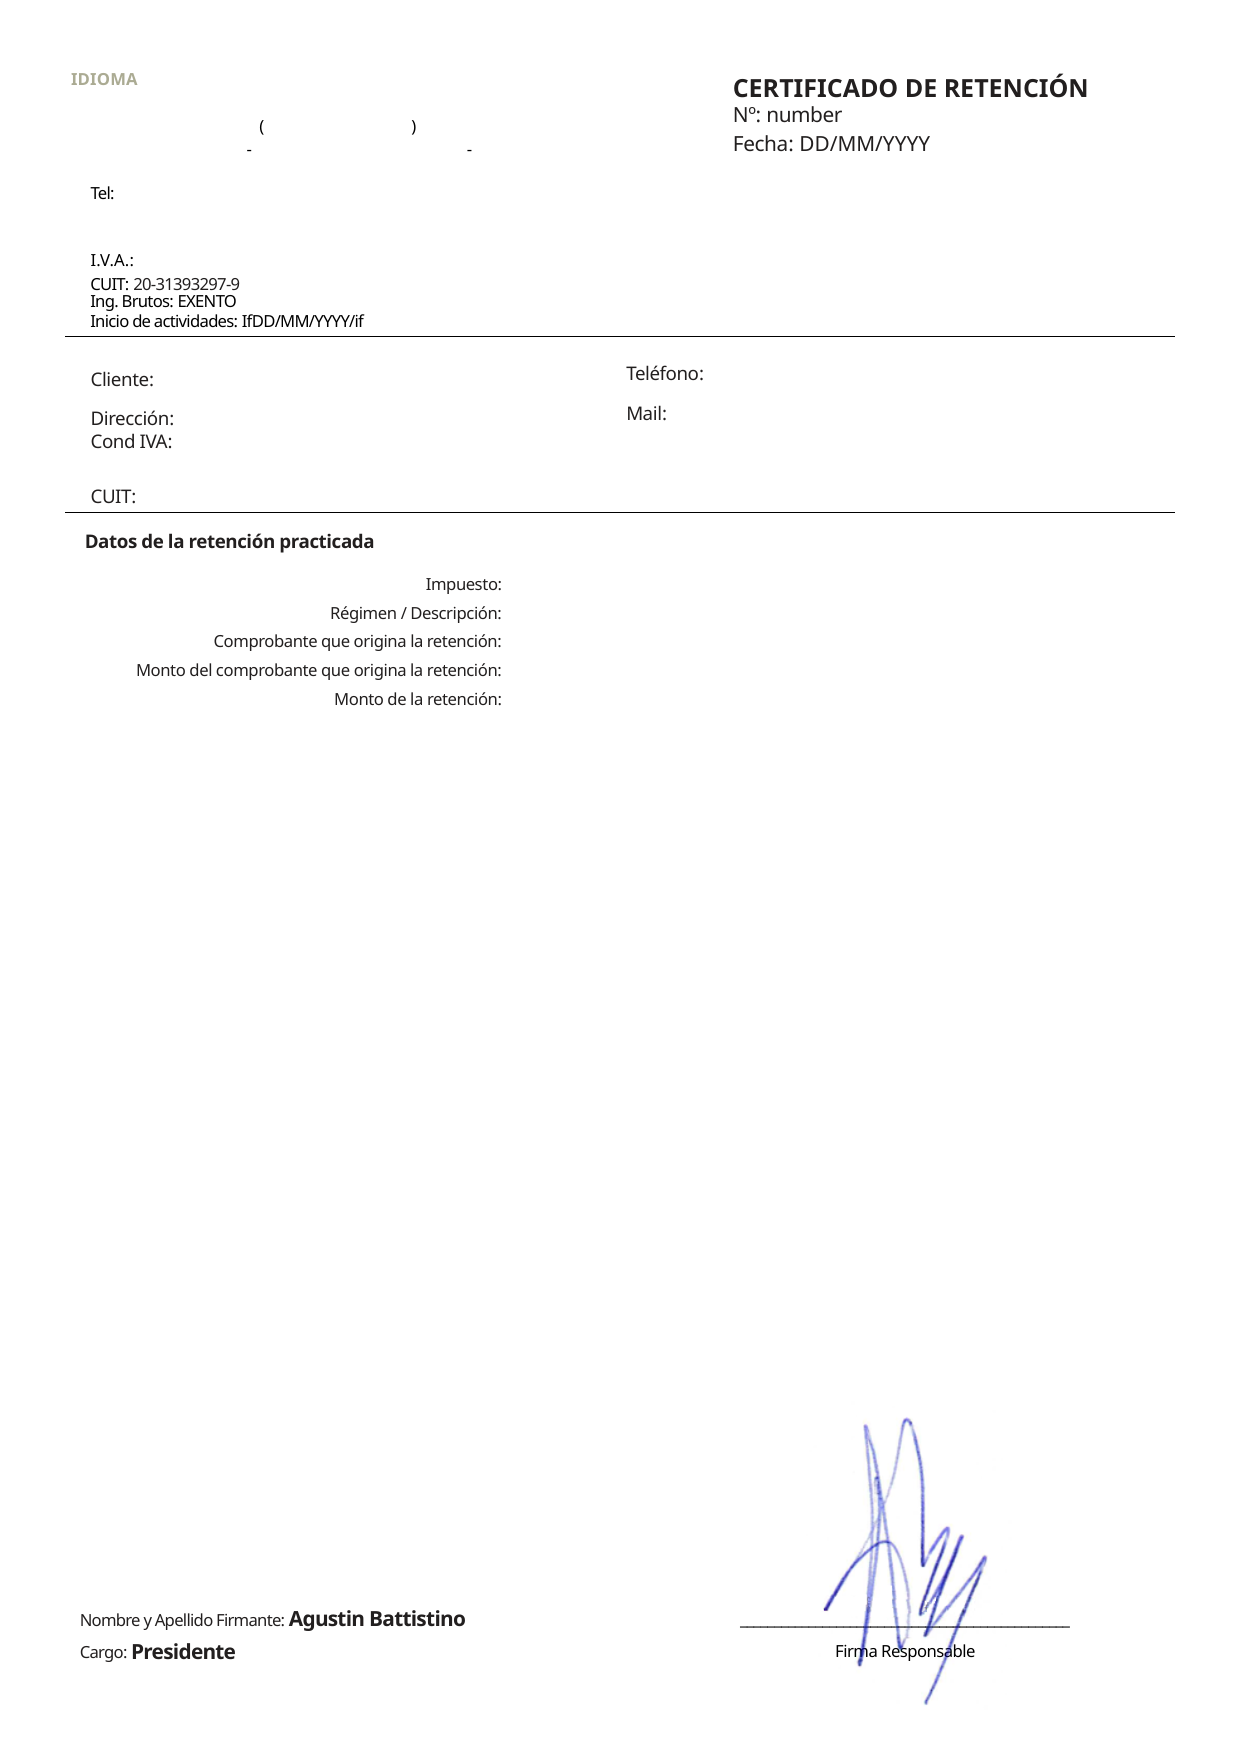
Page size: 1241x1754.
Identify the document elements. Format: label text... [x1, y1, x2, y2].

table_cell <o.payment_group_id.document_number> [508, 627, 1175, 656]
table_header Impuesto: [65, 570, 508, 598]
table_cell <formatLang(o.amount)> [508, 685, 1175, 713]
table_cell Régimen / Descripción: [65, 598, 508, 627]
table_cell Monto de la retención: [65, 685, 508, 713]
table_cell Comprobante que origina la retención: [65, 627, 508, 656]
picture [801, 1394, 1023, 1710]
table_cell Monto del comprobante que origina la retención: [65, 656, 508, 684]
table_header <o.tax_withholding_id.description> [508, 570, 1175, 598]
table_cell <o.communication> [508, 598, 1175, 627]
table_cell <formatLang(o.withholding_base_amount)> [508, 656, 1175, 684]
